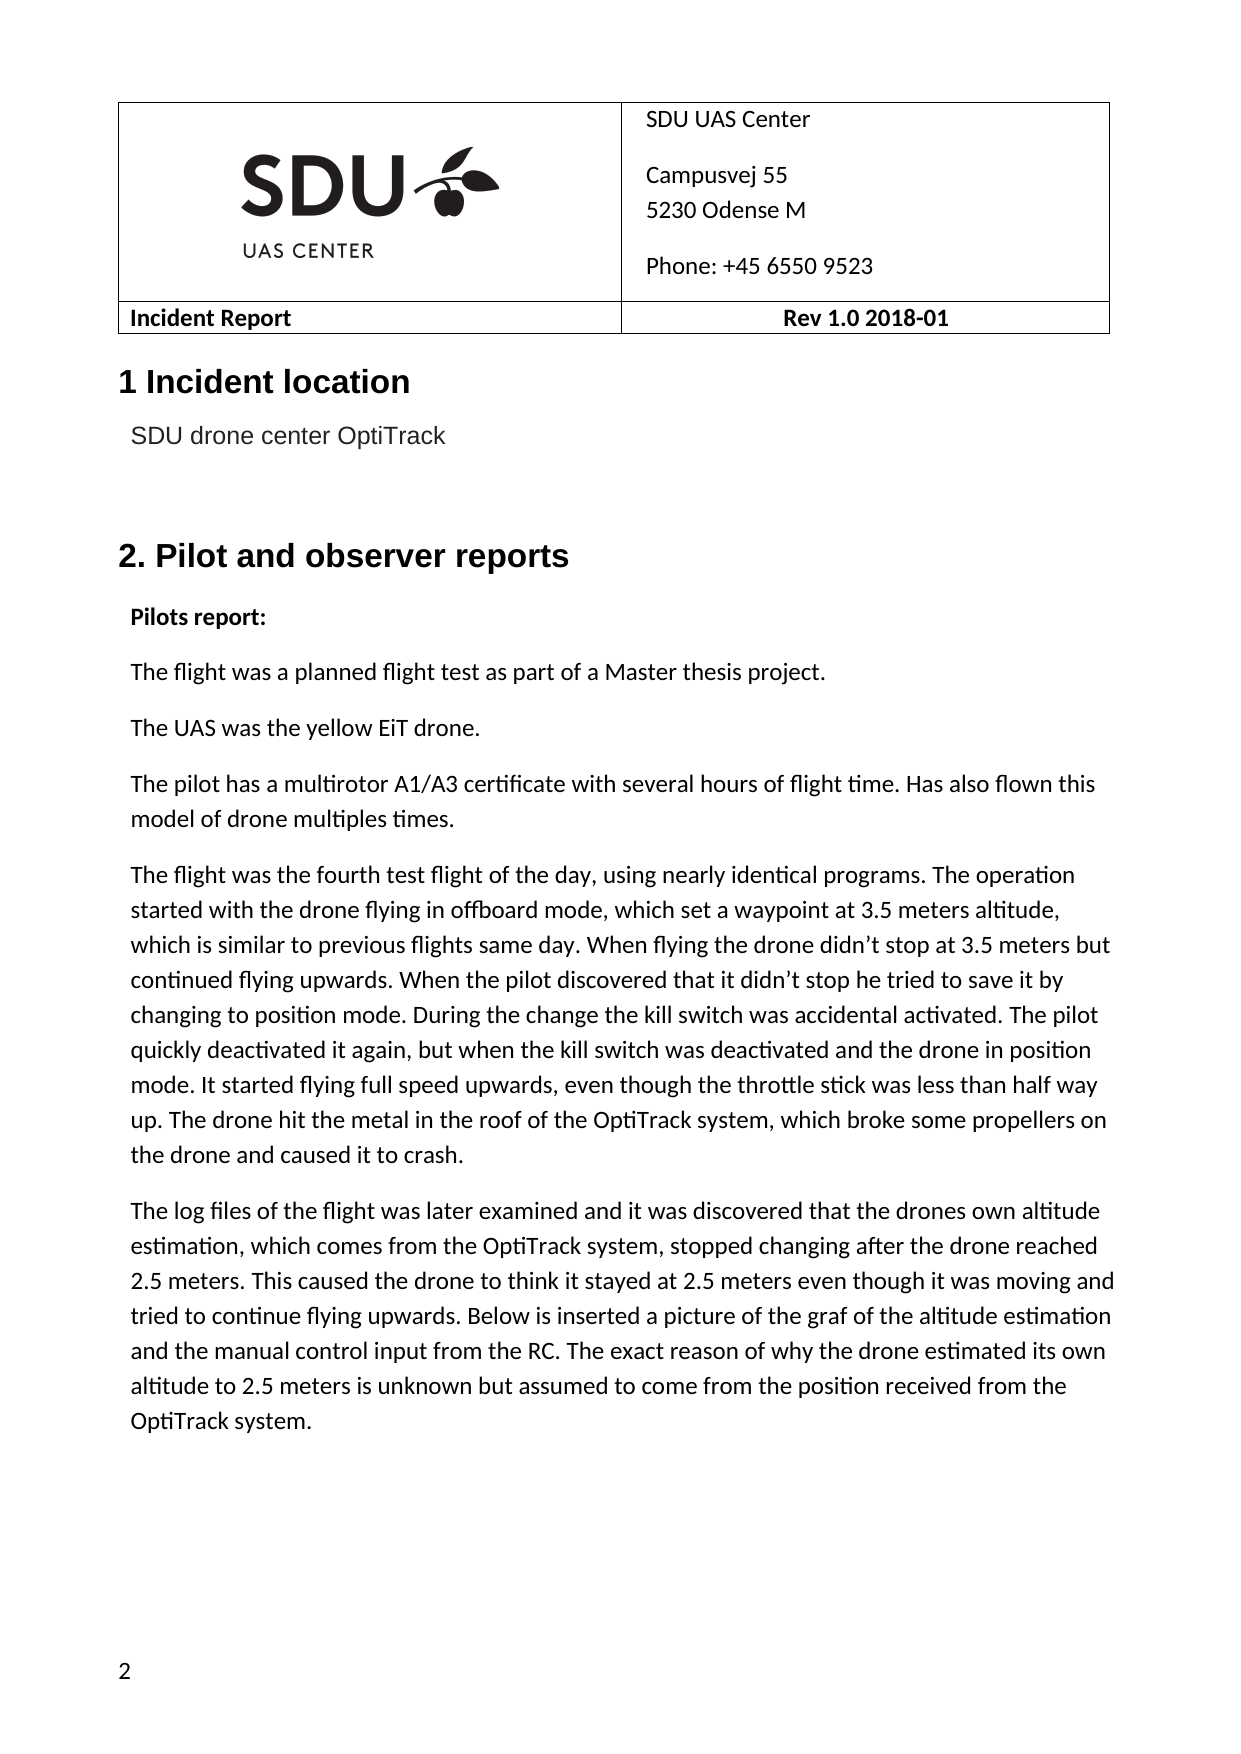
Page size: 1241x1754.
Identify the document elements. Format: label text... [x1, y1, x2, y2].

text The flight was a planned flight test as part of a Master thesis project. [130, 656, 1122, 687]
text 2. Pilot and observer reports [118, 536, 1122, 574]
text The log files of the flight was later examined and it was discovered that the drones own altitude estimation, which comes from the OptiTrack system, stopped changing after the drone reached 2.5 meters. This caused the drone to think it stayed at 2.5 meters even though it was moving and tried to continue flying upwards. Below is inserted a picture of the graf of the altitude estimation and the manual control input from the RC. The exact reason of why the drone estimated its own altitude to 2.5 meters is unknown but assumed to come from the position received from the OptiTrack system. [130, 1195, 1122, 1435]
text Pilots report: [130, 601, 1122, 631]
text 1 Incident location [118, 362, 1122, 400]
text The UAS was the yellow EiT drone. [130, 712, 1122, 743]
text The pilot has a multirotor A1/A3 certificate with several hours of flight time. Has also flown this model of drone multiples times. [130, 768, 1122, 834]
text The flight was the fourth test flight of the day, using nearly identical programs. The operation started with the drone flying in offboard mode, which set a waypoint at 3.5 meters altitude, which is similar to previous flights same day. When flying the drone didn’t stop at 3.5 meters but continued flying upwards. When the pilot discovered that it didn’t stop he tried to save it by changing to position mode. During the change the kill switch was accidental activated. The pilot quickly deactivated it again, but when the kill switch was deactivated and the drone in position mode. It started flying full speed upwards, even though the throttle stick was less than half way up. The drone hit the metal in the roof of the OptiTrack system, which broke some propellers on the drone and caused it to crash. [130, 859, 1122, 1169]
text SDU drone center OptiTrack [130, 421, 1122, 450]
picture [241, 147, 500, 258]
